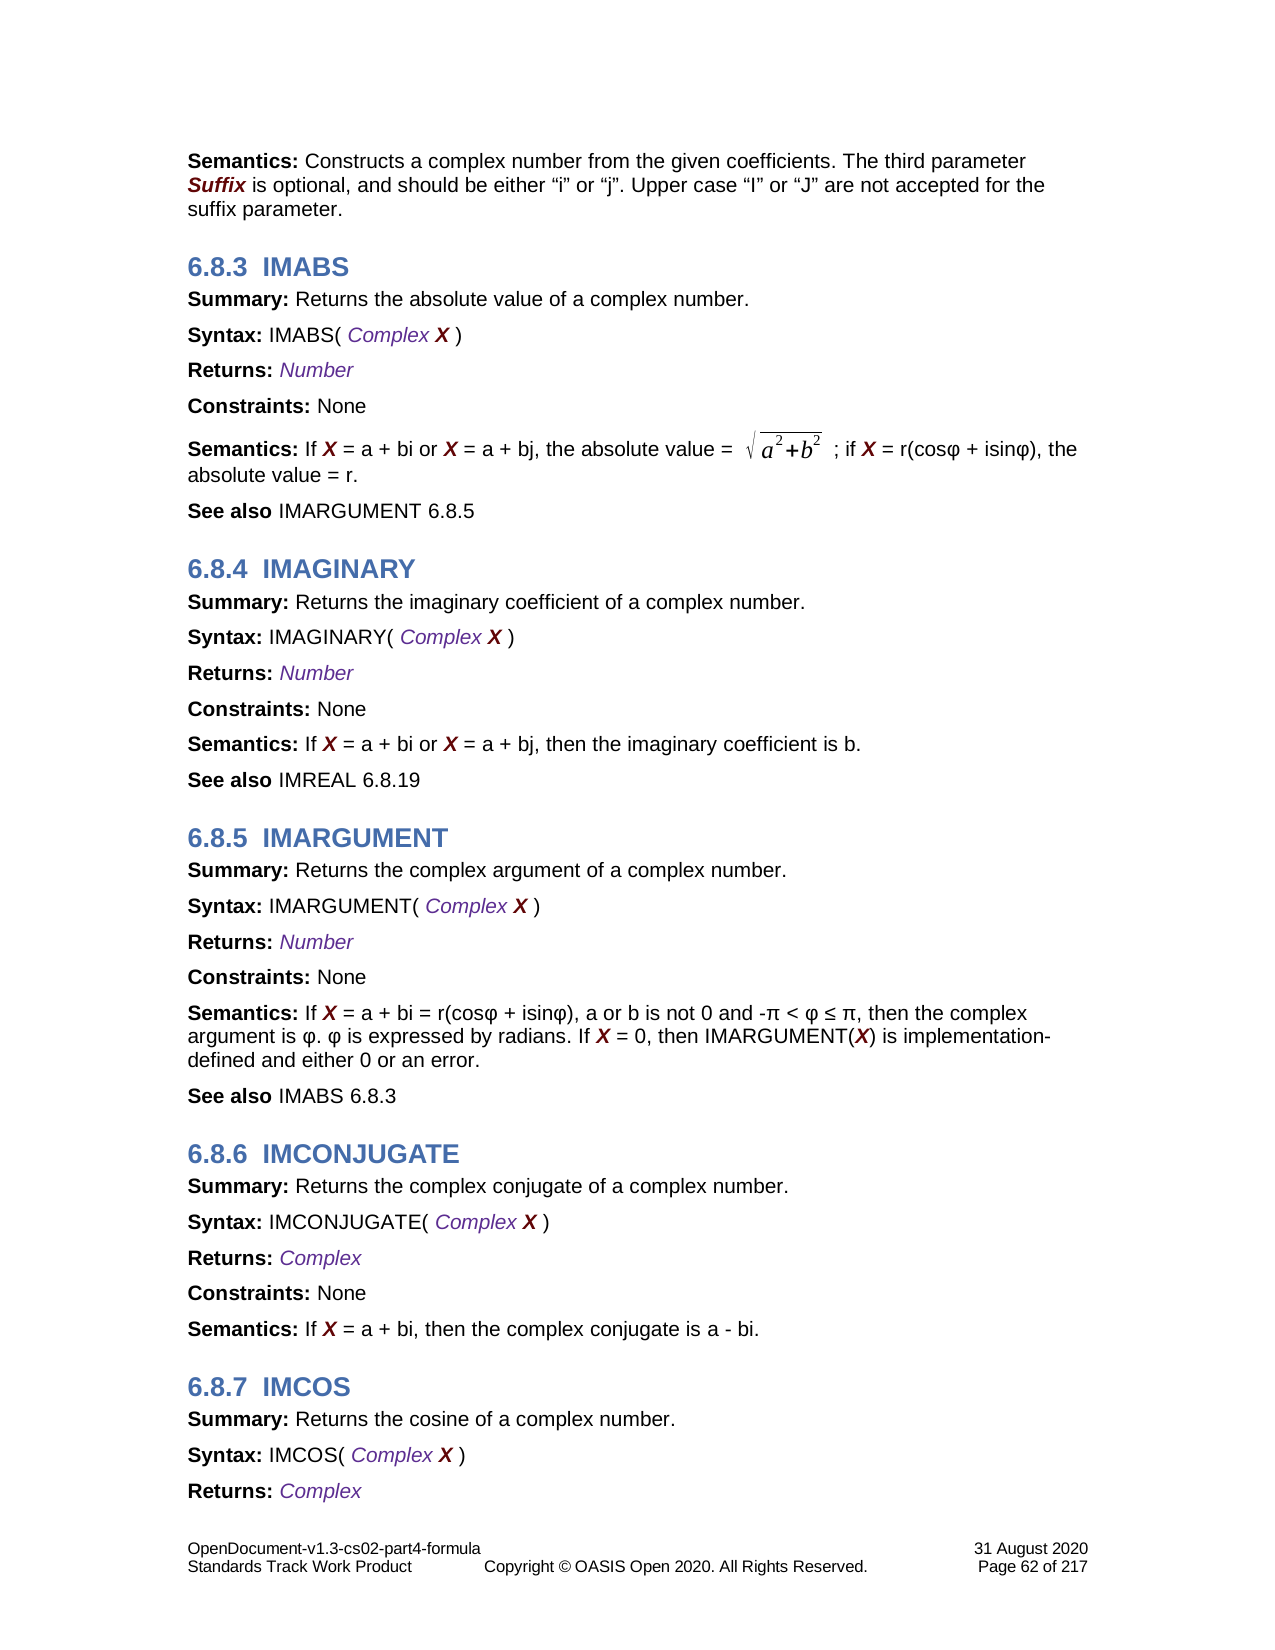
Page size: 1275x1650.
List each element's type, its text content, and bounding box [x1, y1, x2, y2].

text Syntax: IMABS( Complex X ) [187, 323, 1088, 347]
text Returns: Number [187, 661, 1088, 685]
text See also IMABS 6.8.3 [187, 1084, 1088, 1108]
subtitle IMCONJUGATE [187, 1139, 1088, 1169]
subtitle IMCOS [187, 1372, 1088, 1402]
text Syntax: IMCOS( Complex X ) [187, 1443, 1088, 1467]
text Constraints: None [187, 697, 1088, 721]
subtitle IMAGINARY [187, 554, 1088, 584]
text Semantics: If X = a + bi, then the complex conjugate is a - bi. [187, 1317, 1088, 1341]
text Semantics: If X = a + bi or X = a + bj, then the imaginary coefficient is b. [187, 733, 1088, 756]
text See also IMARGUMENT 6.8.5 [187, 499, 1088, 523]
text Returns: Complex [187, 1479, 1088, 1503]
text Syntax: IMCONJUGATE( Complex X ) [187, 1210, 1088, 1234]
text Constraints: None [187, 1282, 1088, 1305]
text Summary: Returns the complex argument of a complex number. [187, 859, 1088, 882]
text Semantics: If X = a + bi or X = a + bj, the absolute value = ; if X = r(cosφ + isinφ), the absolute value = r. [187, 430, 1088, 487]
text Semantics: If X = a + bi = r(cosφ + isinφ), a or b is not 0 and -π < φ ≤ π, then the complex argument is φ. φ is expressed by radians. If X = 0, then IMARGUMENT(X) is implementation-defined and either 0 or an error. [187, 1001, 1088, 1072]
text Semantics: Constructs a complex number from the given coefficients. The third parameter Suffix is optional, and should be either “i” or “j”. Upper case “I” or “J” are not accepted for the suffix parameter. [187, 150, 1088, 221]
text Summary: Returns the complex conjugate of a complex number. [187, 1175, 1088, 1198]
text Syntax: IMARGUMENT( Complex X ) [187, 894, 1088, 918]
text Returns: Number [187, 359, 1088, 382]
text Constraints: None [187, 394, 1088, 418]
text See also IMREAL 6.8.19 [187, 768, 1088, 792]
text Returns: Complex [187, 1246, 1088, 1269]
text Constraints: None [187, 966, 1088, 989]
text Summary: Returns the imaginary coefficient of a complex number. [187, 590, 1088, 614]
text Syntax: IMAGINARY( Complex X ) [187, 626, 1088, 649]
text Summary: Returns the cosine of a complex number. [187, 1408, 1088, 1431]
text Returns: Number [187, 930, 1088, 954]
text Summary: Returns the absolute value of a complex number. [187, 288, 1088, 311]
subtitle IMARGUMENT [187, 823, 1088, 853]
subtitle IMABS [187, 252, 1088, 282]
